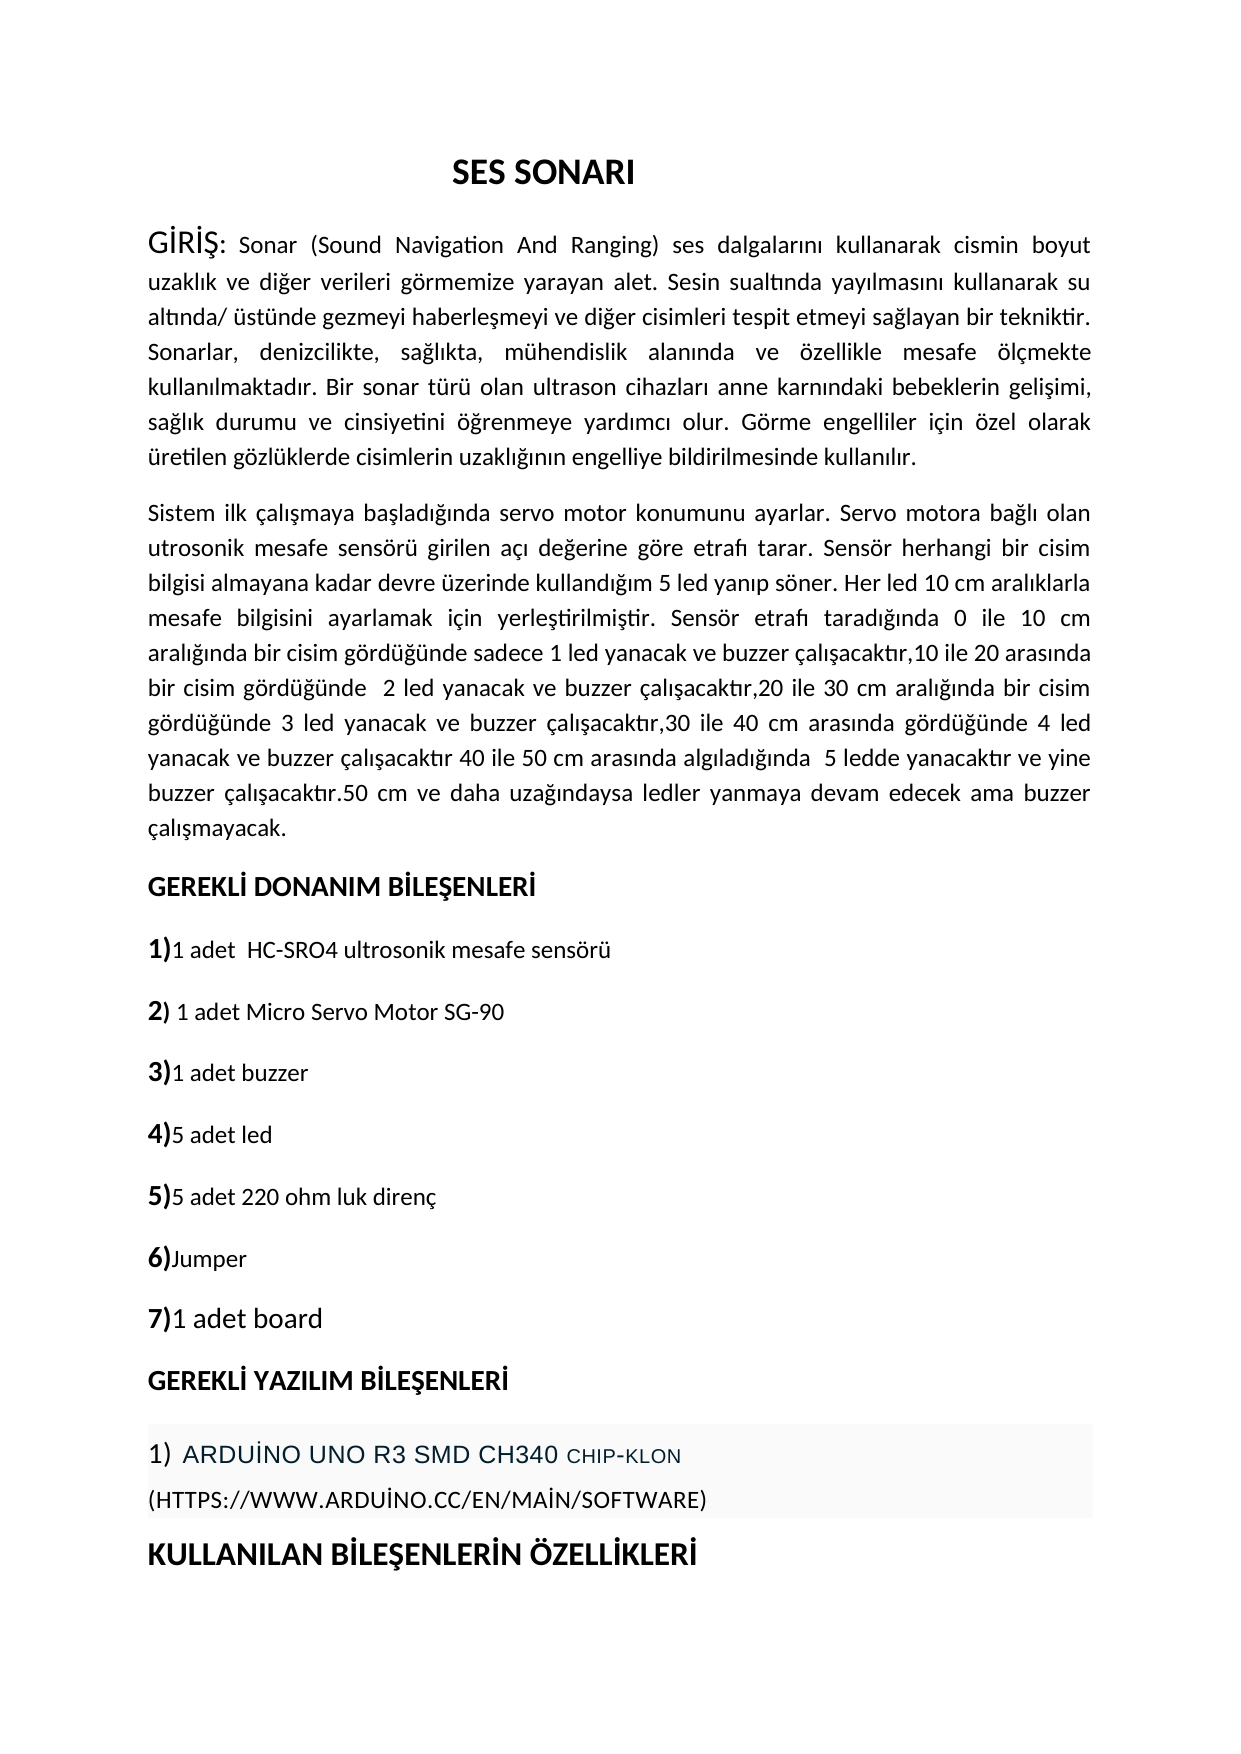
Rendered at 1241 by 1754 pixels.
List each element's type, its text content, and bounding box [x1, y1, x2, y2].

text GEREKLİ YAZILIM BİLEŞENLERİ [148, 1362, 1093, 1398]
text KULLANILAN BİLEŞENLERİN ÖZELLİKLERİ [148, 1533, 1093, 1574]
text GEREKLİ DONANIM BİLEŞENLERİ [148, 868, 1093, 904]
text 3)1 adet buzzer [148, 1053, 1093, 1089]
text 1)1 adet HC-SRO4 ultrosonik mesafe sensörü [148, 930, 1093, 965]
subtitle 1) ARDUİNO UNO R3 SMD CH340 chıp-klon (HTTPS://WWW.ARDUİNO.CC/EN/MAİN/SOFTWARE) [148, 1424, 1093, 1518]
text 4)5 adet led [148, 1115, 1093, 1151]
text GİRİŞ: Sonar (Sound Navigation And Ranging) ses dalgalarını kullanarak cismin boyut uzaklık ve diğer verileri görmemize yarayan alet. Sesin sualtında yayılmasını kullanarak su altında/ üstünde gezmeyi haberleşmeyi ve diğer cisimleri tespit etmeyi sağlayan bir tekniktir. Sonarlar, denizcilikte, sağlıkta, mühendislik alanında ve özellikle mesafe ölçmekte kullanılmaktadır. Bir sonar türü olan ultrason cihazları anne karnındaki bebeklerin gelişimi, sağlık durumu ve cinsiyetini öğrenmeye yardımcı olur. Görme engelliler için özel olarak üretilen gözlüklerde cisimlerin uzaklığının engelliye bildirilmesinde kullanılır. [148, 221, 1093, 472]
text SES SONARI [148, 148, 1093, 193]
text 5)5 adet 220 ohm luk direnç [148, 1177, 1093, 1212]
text 2) 1 adet Micro Servo Motor SG-90 [148, 992, 1093, 1027]
text 7)1 adet board [148, 1300, 1093, 1336]
text Sistem ilk çalışmaya başladığında servo motor konumunu ayarlar. Servo motora bağlı olan utrosonik mesafe sensörü girilen açı değerine göre etrafı tarar. Sensör herhangi bir cisim bilgisi almayana kadar devre üzerinde kullandığım 5 led yanıp söner. Her led 10 cm aralıklarla mesafe bilgisini ayarlamak için yerleştirilmiştir. Sensör etrafı taradığında 0 ile 10 cm aralığında bir cisim gördüğünde sadece 1 led yanacak ve buzzer çalışacaktır,10 ile 20 arasında bir cisim gördüğünde 2 led yanacak ve buzzer çalışacaktır,20 ile 30 cm aralığında bir cisim gördüğünde 3 led yanacak ve buzzer çalışacaktır,30 ile 40 cm arasında gördüğünde 4 led yanacak ve buzzer çalışacaktır 40 ile 50 cm arasında algıladığında 5 ledde yanacaktır ve yine buzzer çalışacaktır.50 cm ve daha uzağındaysa ledler yanmaya devam edecek ama buzzer çalışmayacak. [148, 497, 1093, 843]
text 6)Jumper [148, 1239, 1093, 1274]
